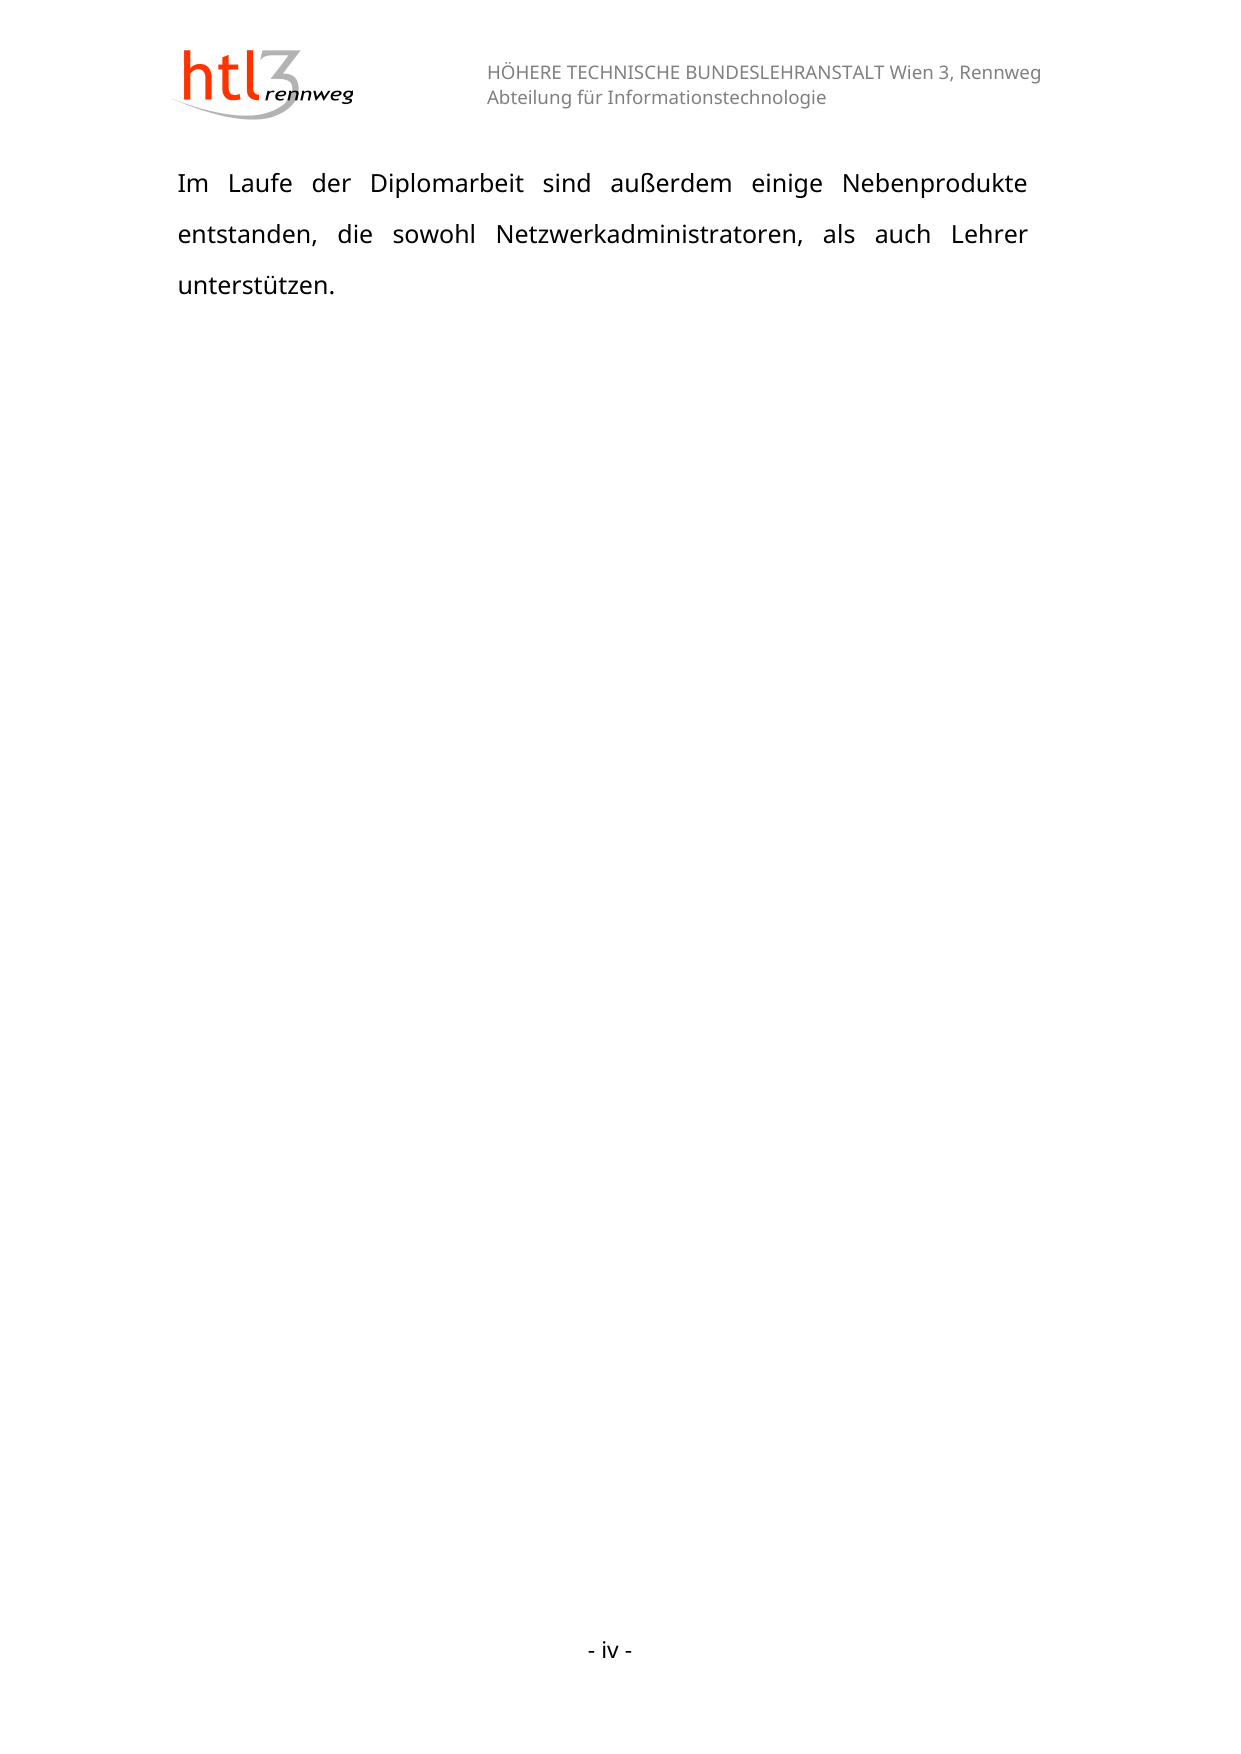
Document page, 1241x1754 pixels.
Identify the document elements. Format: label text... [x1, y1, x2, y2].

picture [171, 50, 353, 120]
text Im Laufe der Diplomarbeit sind außerdem einige Nebenprodukte entstanden, die sowohl Netzwerkadministratoren, als auch Lehrer unterstützen. [177, 166, 1029, 302]
